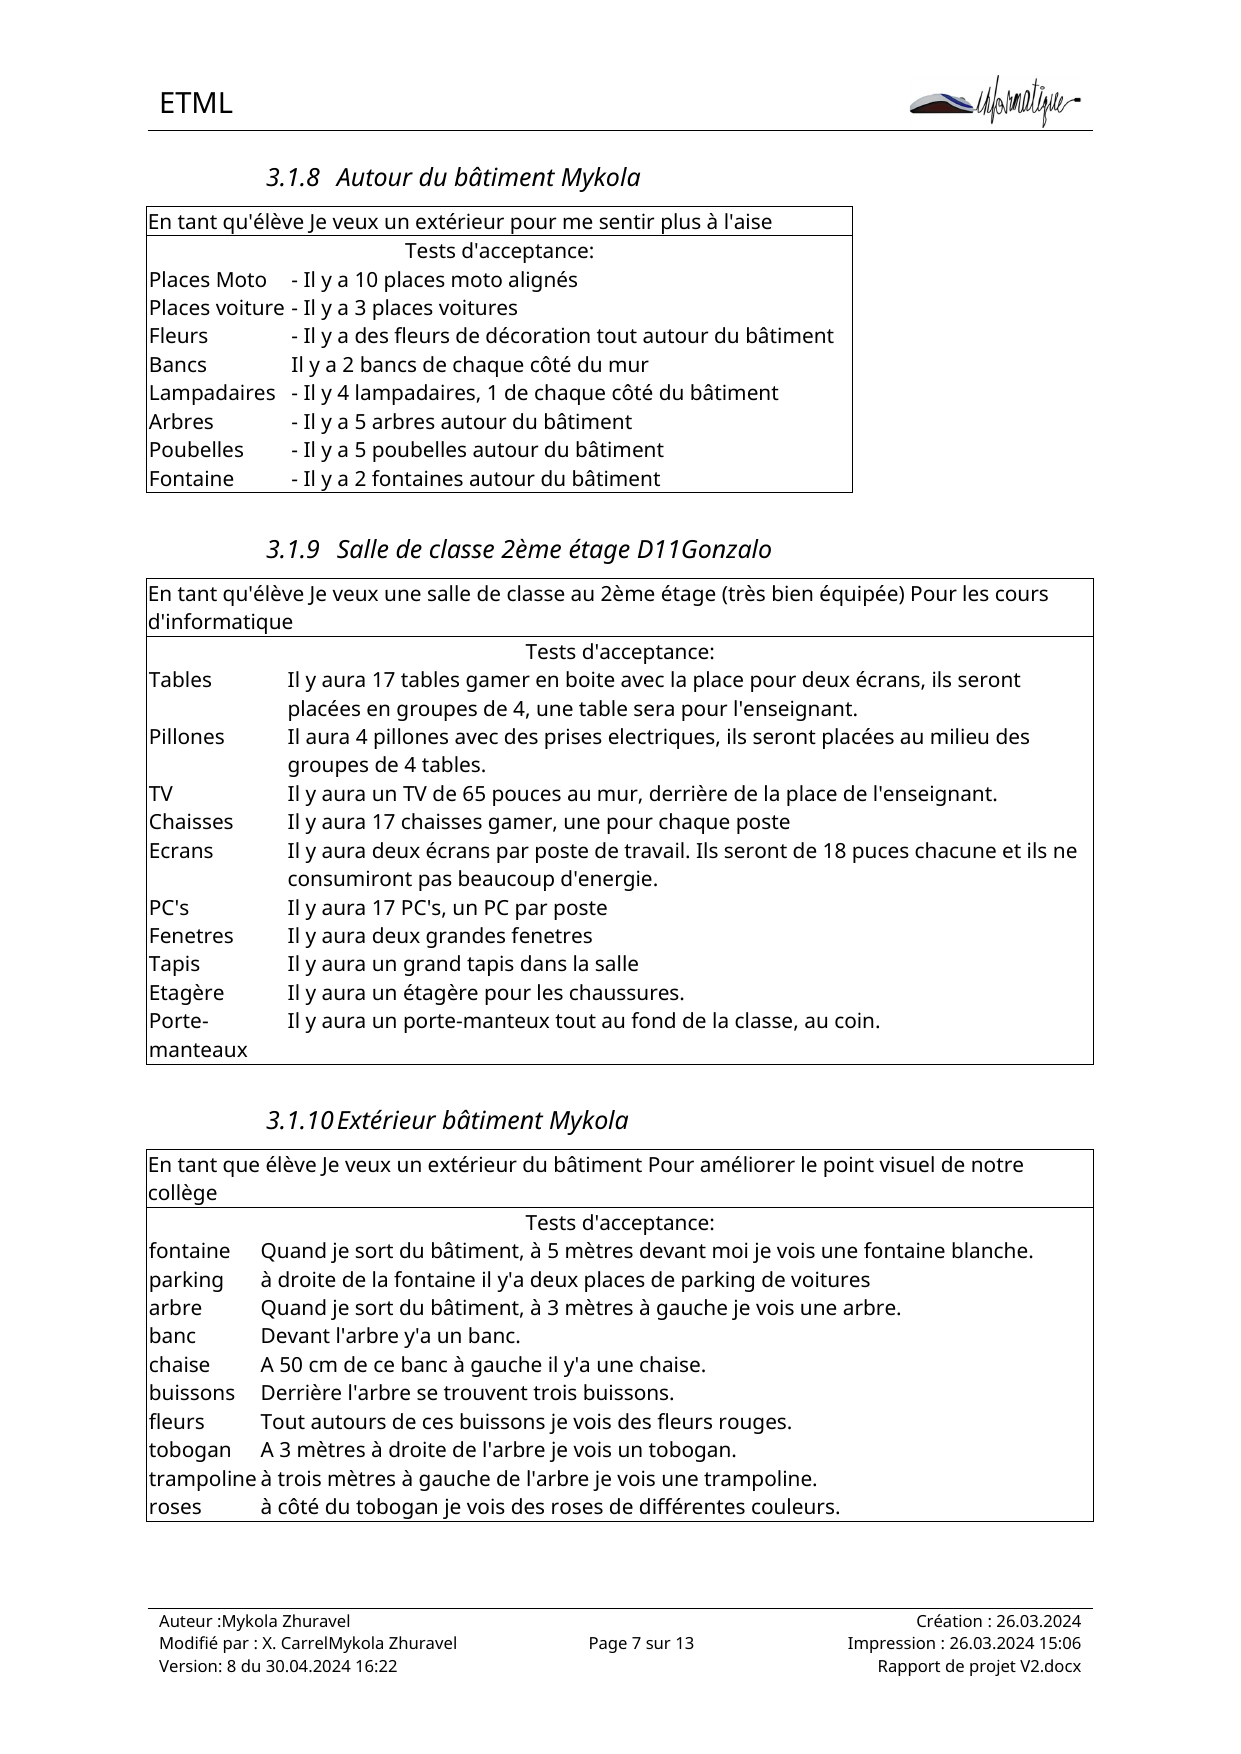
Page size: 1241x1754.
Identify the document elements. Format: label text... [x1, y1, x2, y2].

table_header fontaine [148, 1236, 259, 1265]
table_cell Tests d'acceptance: [147, 637, 1093, 1063]
table_cell Tout autours de ces buissons je vois des fleurs rouges. [259, 1407, 1066, 1435]
table_cell TV [148, 779, 286, 807]
table_cell à trois mètres à gauche de l'arbre je vois une trampoline. [259, 1464, 1066, 1492]
table_cell chaise [148, 1350, 259, 1378]
table_cell Il y aura un étagère pour les chaussures. [286, 978, 1092, 1006]
table_cell à droite de la fontaine il y'a deux places de parking de voitures [259, 1265, 1066, 1293]
table_cell Pillones [148, 722, 286, 779]
table_cell Lampadaires [148, 379, 290, 407]
table_cell Il y aura un TV de 65 pouces au mur, derrière de la place de l'enseignant. [286, 779, 1092, 807]
table_header - Il y a 10 places moto alignés [290, 265, 851, 293]
table_cell - Il y 4 lampadaires, 1 de chaque côté du bâtiment [290, 379, 851, 407]
table_cell Fenetres [148, 921, 286, 949]
table_cell Etagère [148, 978, 286, 1006]
table_cell Il y aura deux grandes fenetres [286, 921, 1092, 949]
table_cell Ecrans [148, 836, 286, 893]
table_cell - Il y a 5 arbres autour du bâtiment [290, 407, 851, 435]
table_cell A 50 cm de ce banc à gauche il y'a une chaise. [259, 1350, 1066, 1378]
table_cell Derrière l'arbre se trouvent trois buissons. [259, 1379, 1066, 1407]
table_header Tables [148, 665, 286, 722]
table_header Il y aura 17 tables gamer en boite avec la place pour deux écrans, ils seront placées en groupes de 4, une table sera pour l'enseignant. [286, 665, 1092, 722]
table_header Quand je sort du bâtiment, à 5 mètres devant moi je vois une fontaine blanche. [259, 1236, 1066, 1265]
subtitle Autour du bâtiment Mykola [266, 159, 1092, 193]
table_cell Tests d'acceptance: [147, 1208, 1093, 1521]
table_cell Chaisses [148, 808, 286, 836]
table_cell Tests d'acceptance: [147, 236, 852, 492]
table_cell tobogan [148, 1435, 259, 1464]
table_cell - Il y a 3 places voitures [290, 293, 851, 322]
table_cell Poubelles [148, 435, 290, 464]
table_cell Devant l'arbre y'a un banc. [259, 1322, 1066, 1350]
table_cell - Il y a 2 fontaines autour du bâtiment [290, 464, 851, 492]
table_cell parking [148, 1265, 259, 1293]
subtitle Salle de classe 2ème étage D11Gonzalo [266, 531, 1092, 565]
table_cell Arbres [148, 407, 290, 435]
table_cell Tapis [148, 950, 286, 978]
table_cell Porte-manteaux [148, 1006, 286, 1063]
table_header En tant que élève Je veux un extérieur du bâtiment Pour améliorer le point visuel de notre collège [147, 1150, 1093, 1207]
picture [909, 75, 1082, 128]
table_cell A 3 mètres à droite de l'arbre je vois un tobogan. [259, 1435, 1066, 1464]
table_cell Il y aura un grand tapis dans la salle [286, 950, 1092, 978]
table_cell Places voiture [148, 293, 290, 322]
table_cell Fleurs [148, 322, 290, 350]
table_cell Il y aura 17 chaisses gamer, une pour chaque poste [286, 808, 1092, 836]
table_cell roses [148, 1492, 259, 1521]
table_header En tant qu'élève Je veux un extérieur pour me sentir plus à l'aise [147, 207, 852, 235]
table_header Places Moto [148, 265, 290, 293]
table_cell buissons [148, 1379, 259, 1407]
table_cell à côté du tobogan je vois des roses de différentes couleurs. [259, 1492, 1066, 1521]
table_cell - Il y a des fleurs de décoration tout autour du bâtiment [290, 322, 851, 350]
table_cell Fontaine [148, 464, 290, 492]
table_cell Il y aura un porte-manteux tout au fond de la classe, au coin. [286, 1006, 1092, 1063]
table_cell banc [148, 1322, 259, 1350]
table_cell fleurs [148, 1407, 259, 1435]
table_header En tant qu'élève Je veux une salle de classe au 2ème étage (très bien équipée) Pour les cours d'informatique [147, 579, 1093, 636]
table_cell - Il y a 5 poubelles autour du bâtiment [290, 435, 851, 464]
table_cell Il y aura deux écrans par poste de travail. Ils seront de 18 puces chacune et ils ne consumiront pas beaucoup d'energie. [286, 836, 1092, 893]
table_cell Il y aura 17 PC's, un PC par poste [286, 893, 1092, 921]
table_cell arbre [148, 1293, 259, 1322]
table_cell Il y a 2 bancs de chaque côté du mur [290, 350, 851, 378]
subtitle Extérieur bâtiment Mykola [266, 1102, 1092, 1136]
table_cell PC's [148, 893, 286, 921]
table_cell Il aura 4 pillones avec des prises electriques, ils seront placées au milieu des groupes de 4 tables. [286, 722, 1092, 779]
table_cell Quand je sort du bâtiment, à 3 mètres à gauche je vois une arbre. [259, 1293, 1066, 1322]
table_cell Bancs [148, 350, 290, 378]
table_cell trampoline [148, 1464, 259, 1492]
